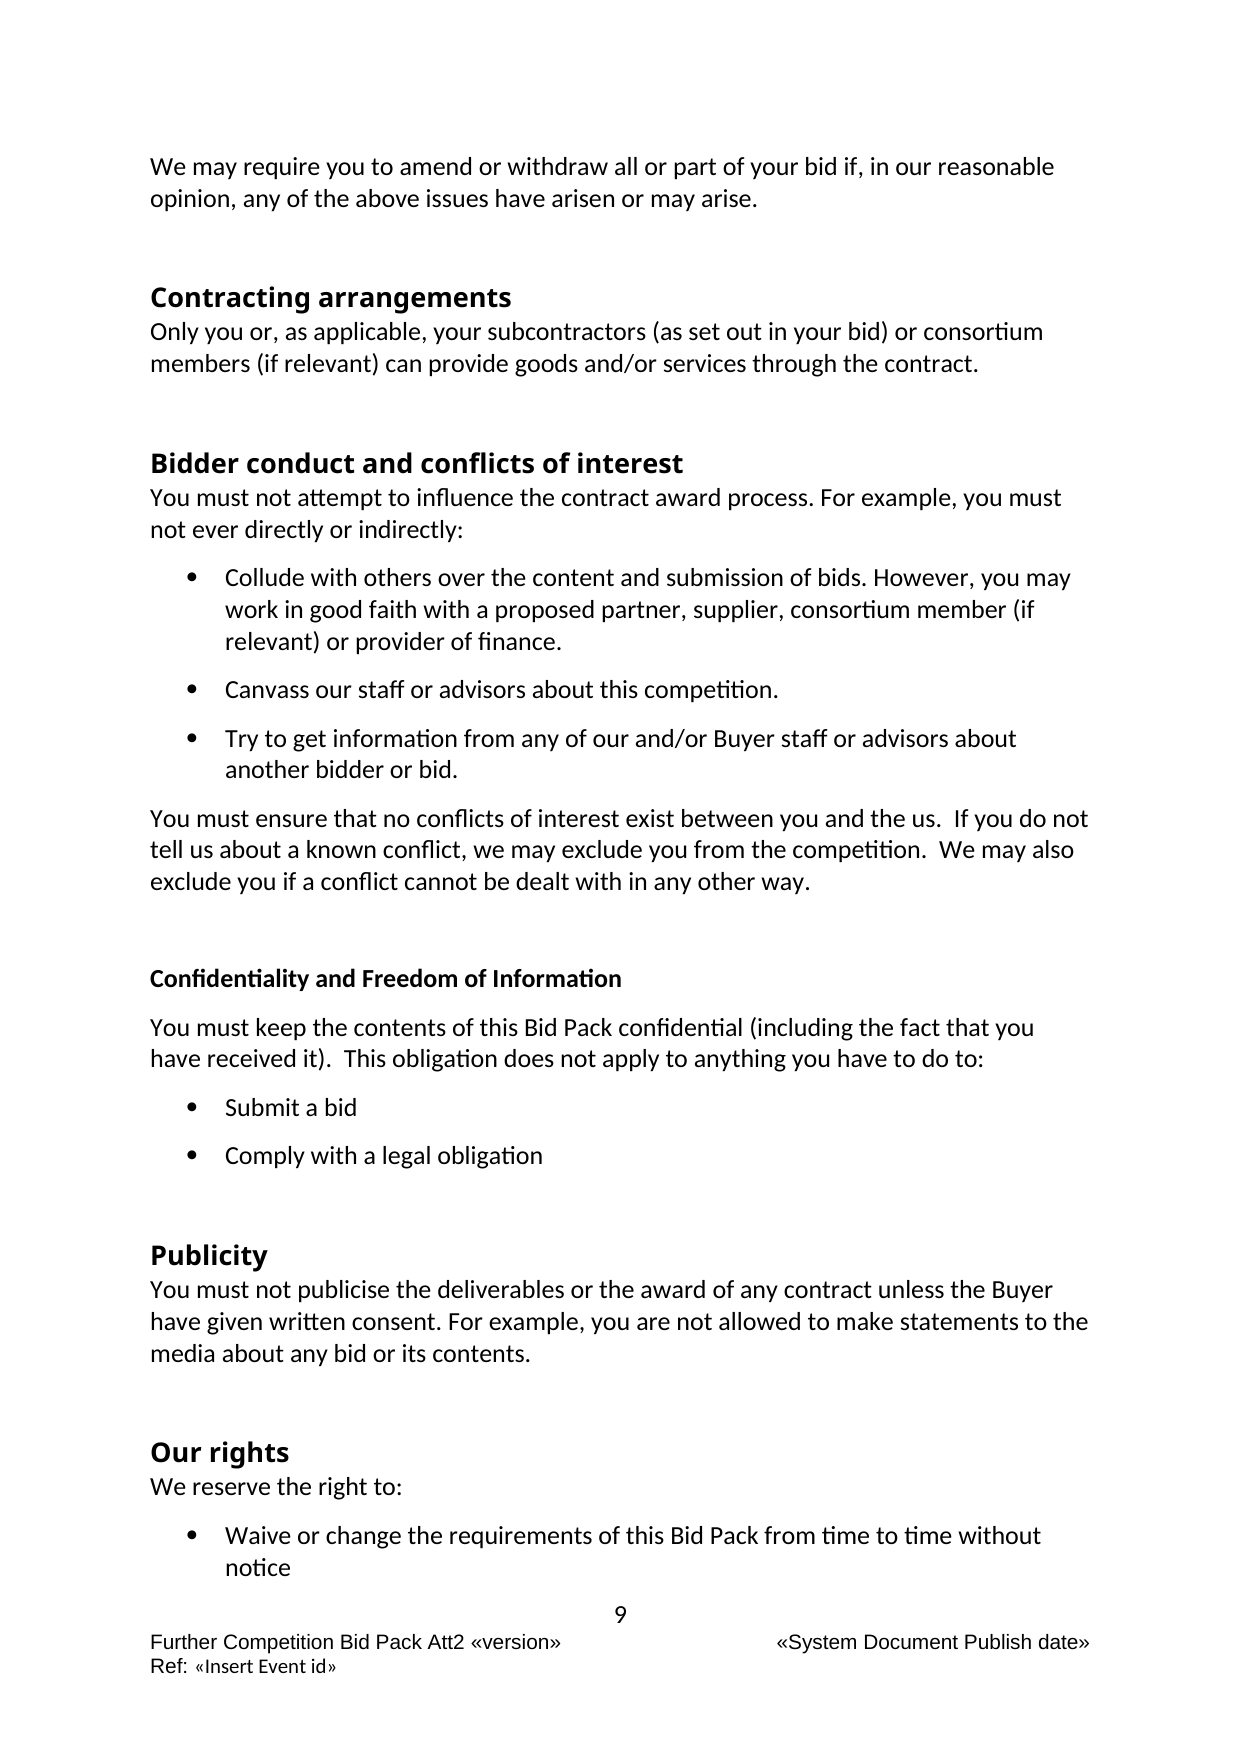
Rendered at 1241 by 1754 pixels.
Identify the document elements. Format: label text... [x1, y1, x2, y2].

text Confidentiality and Freedom of Information [150, 962, 1090, 994]
subtitle Publicity [150, 1236, 1090, 1273]
list Canvass our staff or advisors about this competition. [187, 673, 1090, 705]
text You must not publicise the deliverables or the award of any contract unless the Buyer have given written consent. For example, you are not allowed to make statements to the media about any bid or its contents. [150, 1273, 1090, 1368]
text We reserve the right to: [150, 1470, 1090, 1502]
text You must not attempt to influence the contract award process. For example, you must not ever directly or indirectly: [150, 481, 1090, 544]
text You must ensure that no conflicts of interest exist between you and the us. If you do not tell us about a known conflict, we may exclude you from the competition. We may also exclude you if a conflict cannot be dealt with in any other way. [150, 802, 1090, 897]
text Only you or, as applicable, your subcontractors (as set out in your bid) or consortium members (if relevant) can provide goods and/or services through the contract. [150, 316, 1090, 379]
text We may require you to amend or withdraw all or part of your bid if, in our reasonable opinion, any of the above issues have arisen or may arise. [150, 150, 1090, 213]
subtitle Contracting arrangements [150, 279, 1090, 316]
list Waive or change the requirements of this Bid Pack from time to time without notice [187, 1519, 1090, 1582]
list Collude with others over the content and submission of bids. However, you may work in good faith with a proposed partner, supplier, consortium member (if relevant) or provider of finance. [187, 561, 1090, 657]
subtitle Bidder conduct and conflicts of interest [150, 444, 1090, 481]
list Submit a bid [187, 1091, 1090, 1123]
list Comply with a legal obligation [187, 1139, 1090, 1171]
list Try to get information from any of our and/or Buyer staff or advisors about another bidder or bid. [187, 722, 1090, 785]
subtitle Our rights [150, 1433, 1090, 1470]
text You must keep the contents of this Bid Pack confidential (including the fact that you have received it). This obligation does not apply to anything you have to do to: [150, 1011, 1090, 1074]
